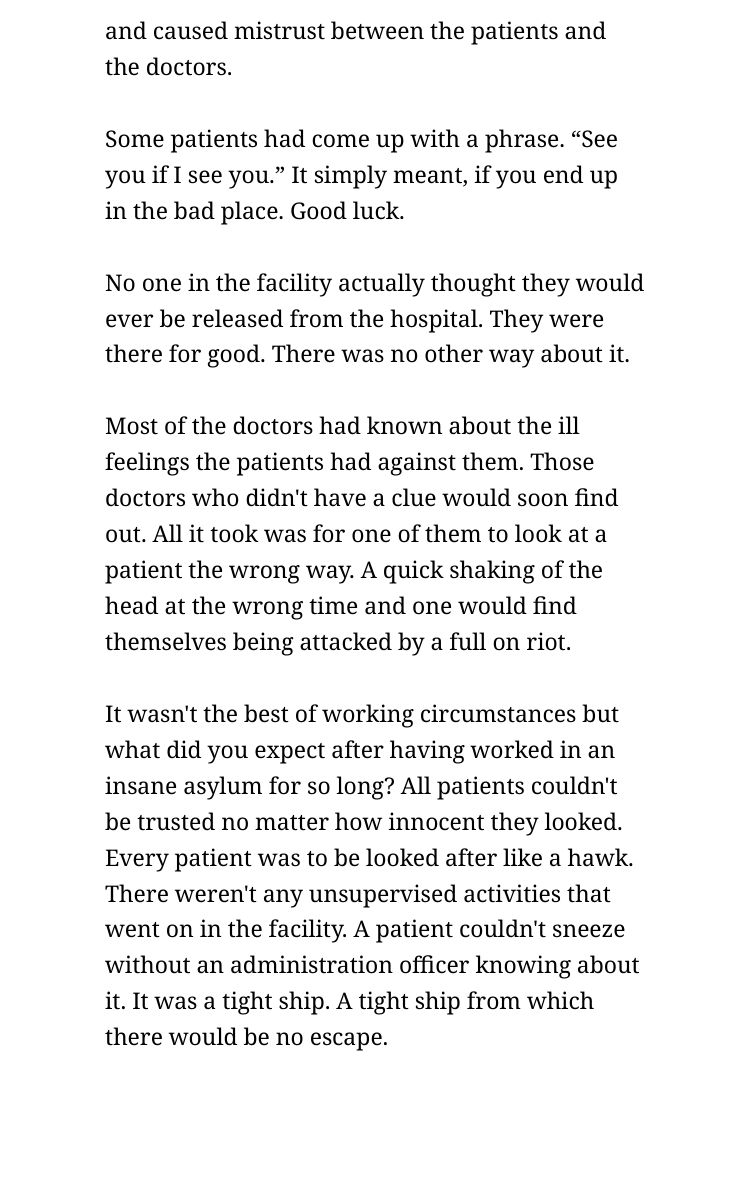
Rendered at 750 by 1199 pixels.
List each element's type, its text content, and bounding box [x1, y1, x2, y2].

text It wasn't the best of working circumstances but what did you expect after having worked in an insane asylum for so long? All patients couldn't be trusted no matter how innocent they looked. Every patient was to be looked after like a hawk. There weren't any unsupervised activities that went on in the facility. A patient couldn't sneeze without an administration officer knowing about it. It was a tight ship. A tight ship from which there would be no escape. [105, 698, 645, 1052]
text Some patients had come up with a phrase. “See you if I see you.” It simply meant, if you end up in the bad place. Good luck. [105, 123, 645, 226]
text No one in the facility actually thought they would ever be released from the hospital. They were there for good. There was no other way about it. [105, 267, 645, 370]
text Most of the doctors had known about the ill feelings the patients had against them. Those doctors who didn't have a clue would soon find out. All it took was for one of them to look at a patient the wrong way. A quick shaking of the head at the wrong time and one would find themselves being attacked by a full on riot. [105, 410, 645, 657]
text and caused mistrust between the patients and the doctors. [105, 15, 645, 82]
